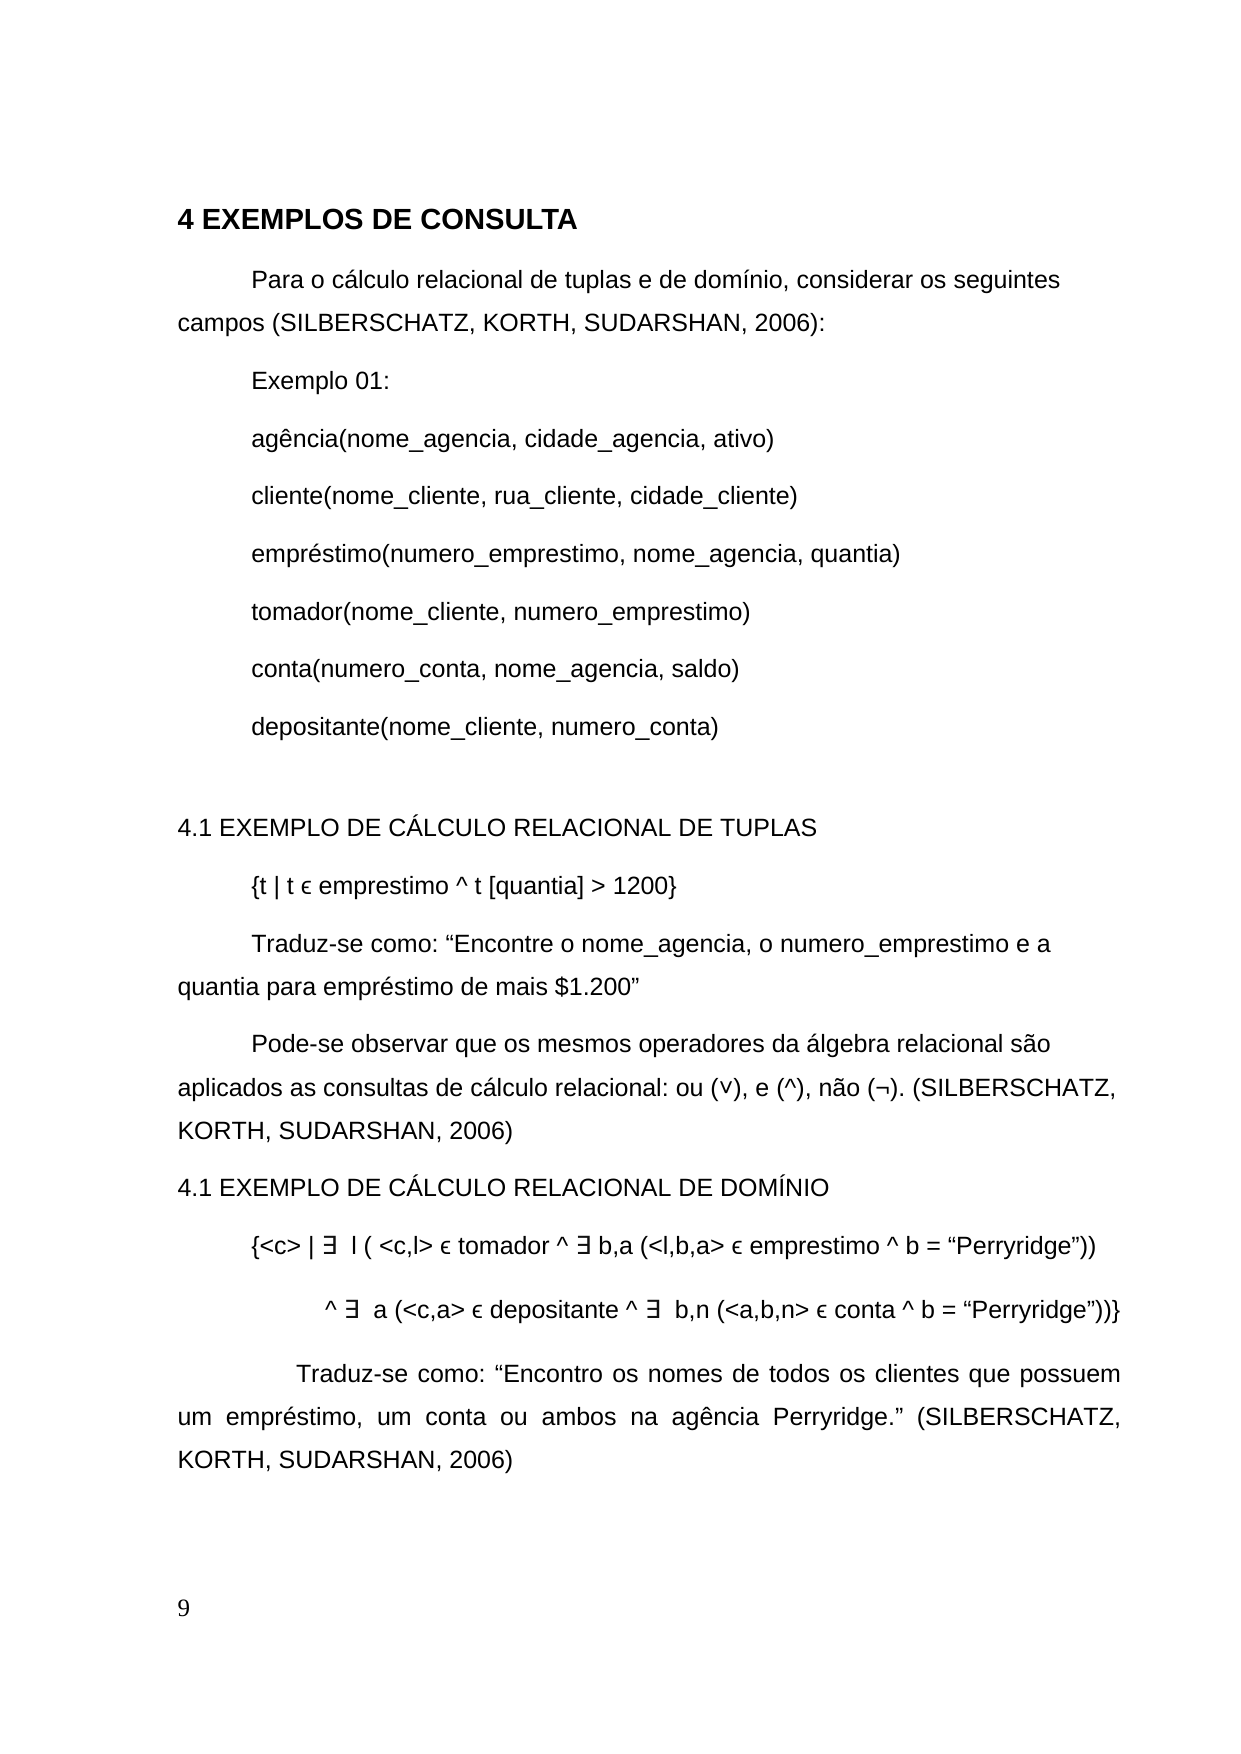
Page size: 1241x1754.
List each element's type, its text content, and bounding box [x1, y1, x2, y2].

text conta(numero_conta, nome_agencia, saldo) [177, 654, 1122, 683]
text 4.1 EXEMPLO DE CÁLCULO RELACIONAL DE TUPLAS [177, 813, 1122, 842]
text empréstimo(numero_emprestimo, nome_agencia, quantia) [177, 539, 1122, 568]
text Traduz-se como: “Encontro os nomes de todos os clientes que possuem um empréstimo, um conta ou ambos na agência Perryridge.” (SILBERSCHATZ, KORTH, SUDARSHAN, 2006) [177, 1359, 1122, 1474]
text Exemplo 01: [177, 366, 1122, 394]
text tomador(nome_cliente, numero_emprestimo) [177, 597, 1122, 626]
text agência(nome_agencia, cidade_agencia, ativo) [177, 423, 1122, 452]
text Traduz-se como: “Encontre o nome_agencia, o numero_emprestimo e a quantia para empréstimo de mais $1.200” [177, 928, 1122, 1000]
text Pode-se observar que os mesmos operadores da álgebra relacional são aplicados as consultas de cálculo relacional: ou (˅), e (^), não (¬). (SILBERSCHATZ, KORTH, SUDARSHAN, 2006) [177, 1029, 1122, 1144]
text depositante(nome_cliente, numero_conta) [177, 712, 1122, 741]
text {t | t ϵ emprestimo ^ t [quantia] > 1200} [177, 871, 1122, 899]
text {<c> | ∃ l ( <c,l> ϵ tomador ^ ∃ b,a (<l,b,a> ϵ emprestimo ^ b = “Perryridge”)) [177, 1231, 1122, 1260]
text 4.1 EXEMPLO DE CÁLCULO RELACIONAL DE DOMÍNIO [177, 1173, 1122, 1202]
text ^ ∃ a (<c,a> ϵ depositante ^ ∃ b,n (<a,b,n> ϵ conta ^ b = “Perryridge”))} [177, 1295, 1122, 1324]
text Para o cálculo relacional de tuplas e de domínio, considerar os seguintes campos (SILBERSCHATZ, KORTH, SUDARSHAN, 2006): [177, 265, 1122, 337]
text cliente(nome_cliente, rua_cliente, cidade_cliente) [177, 481, 1122, 510]
subtitle 4 EXEMPLOS DE CONSULTA [177, 202, 1122, 236]
